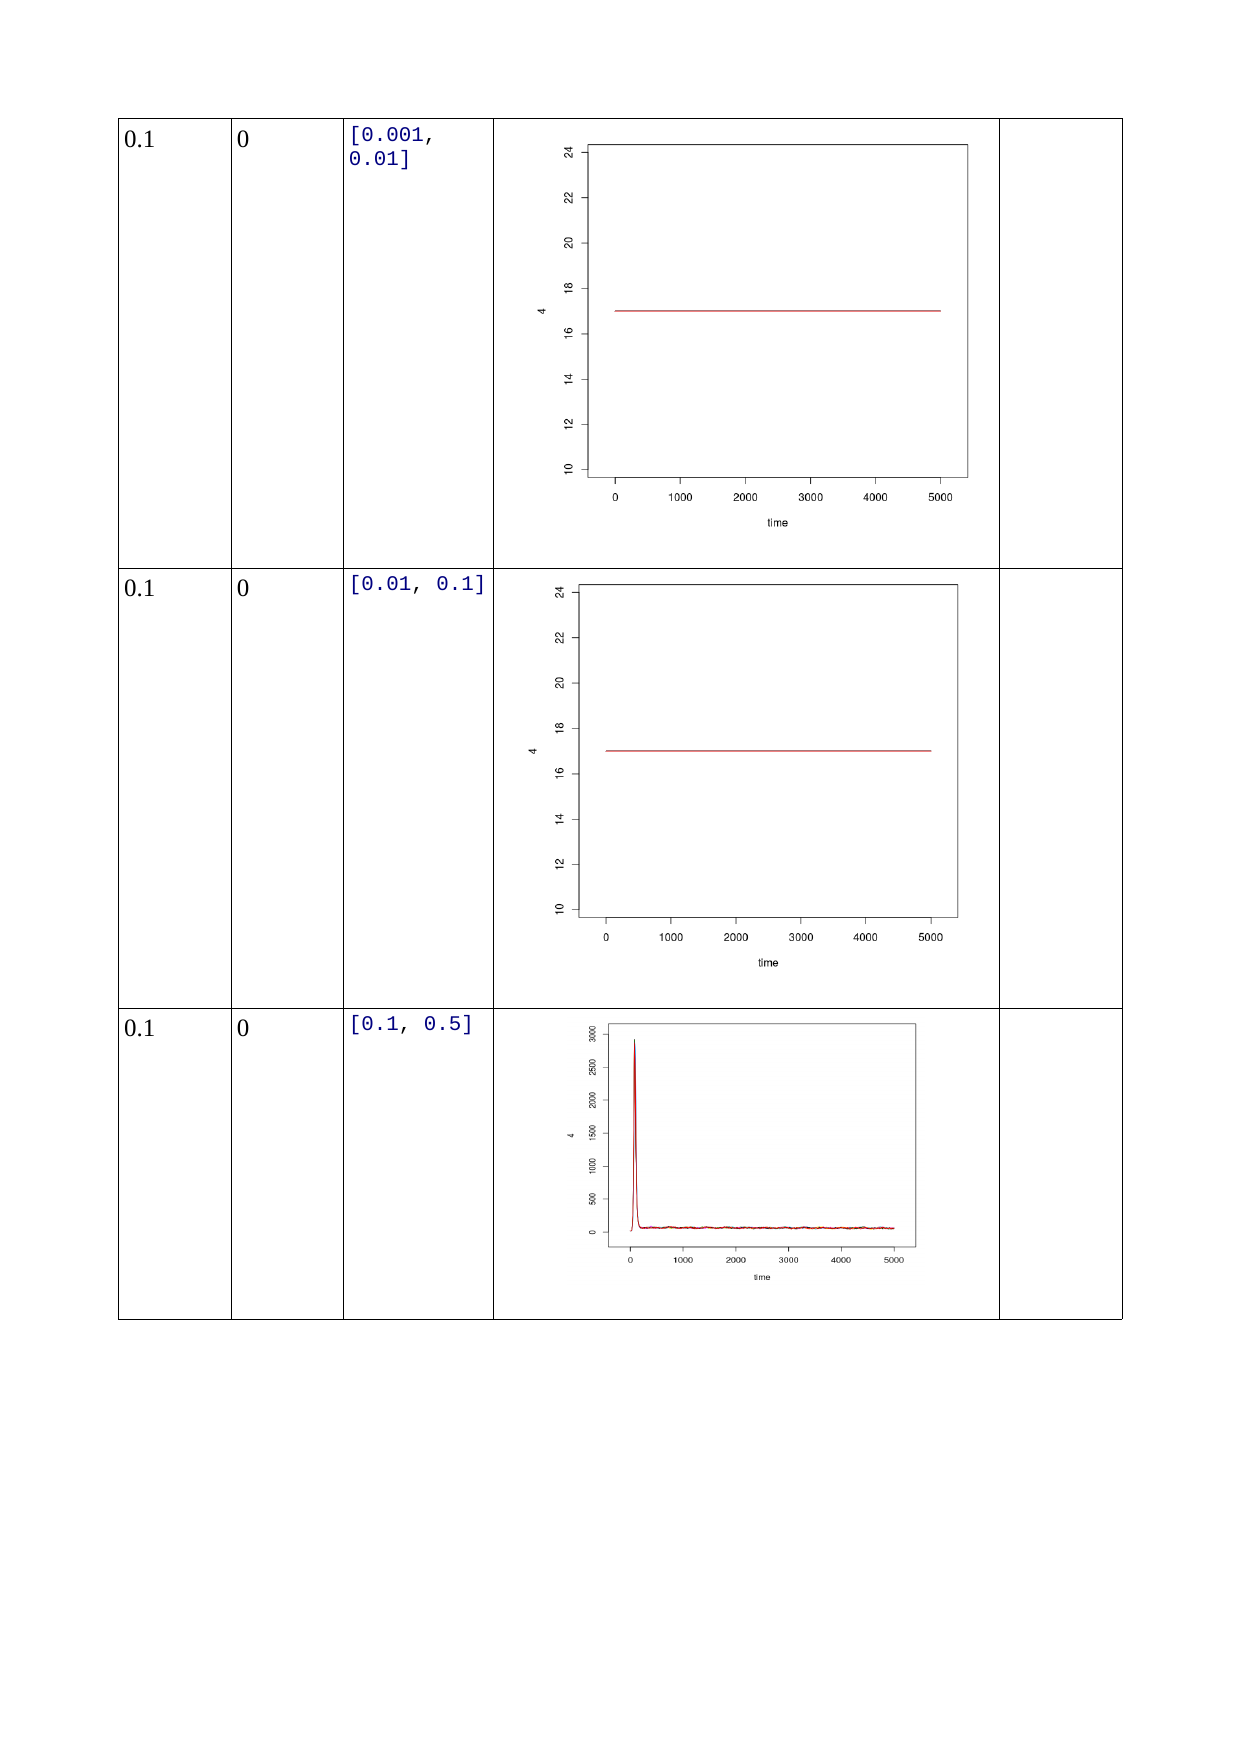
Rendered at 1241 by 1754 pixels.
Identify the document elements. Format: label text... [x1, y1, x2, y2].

table_cell 0 [232, 119, 343, 567]
picture [567, 1013, 925, 1285]
table_cell [494, 119, 999, 567]
table_cell [1000, 119, 1122, 567]
table_cell [0.01, 0.1] [344, 569, 493, 1007]
picture [526, 573, 966, 973]
table_cell [494, 1285, 999, 1319]
picture [535, 133, 976, 533]
table_cell 0 [232, 1009, 343, 1319]
table_cell [494, 569, 999, 1007]
table_cell [1000, 1009, 1122, 1319]
table_cell 0.1 [119, 569, 231, 1007]
table_cell 0.1 [119, 119, 231, 567]
table_cell 0.1 [119, 1009, 231, 1319]
table_cell [494, 1009, 999, 1284]
table_cell [0.001, 0.01] [344, 119, 493, 567]
table_cell 0 [232, 569, 343, 1007]
table_cell [1000, 569, 1122, 1007]
table_cell [0.1, 0.5] [344, 1009, 493, 1319]
